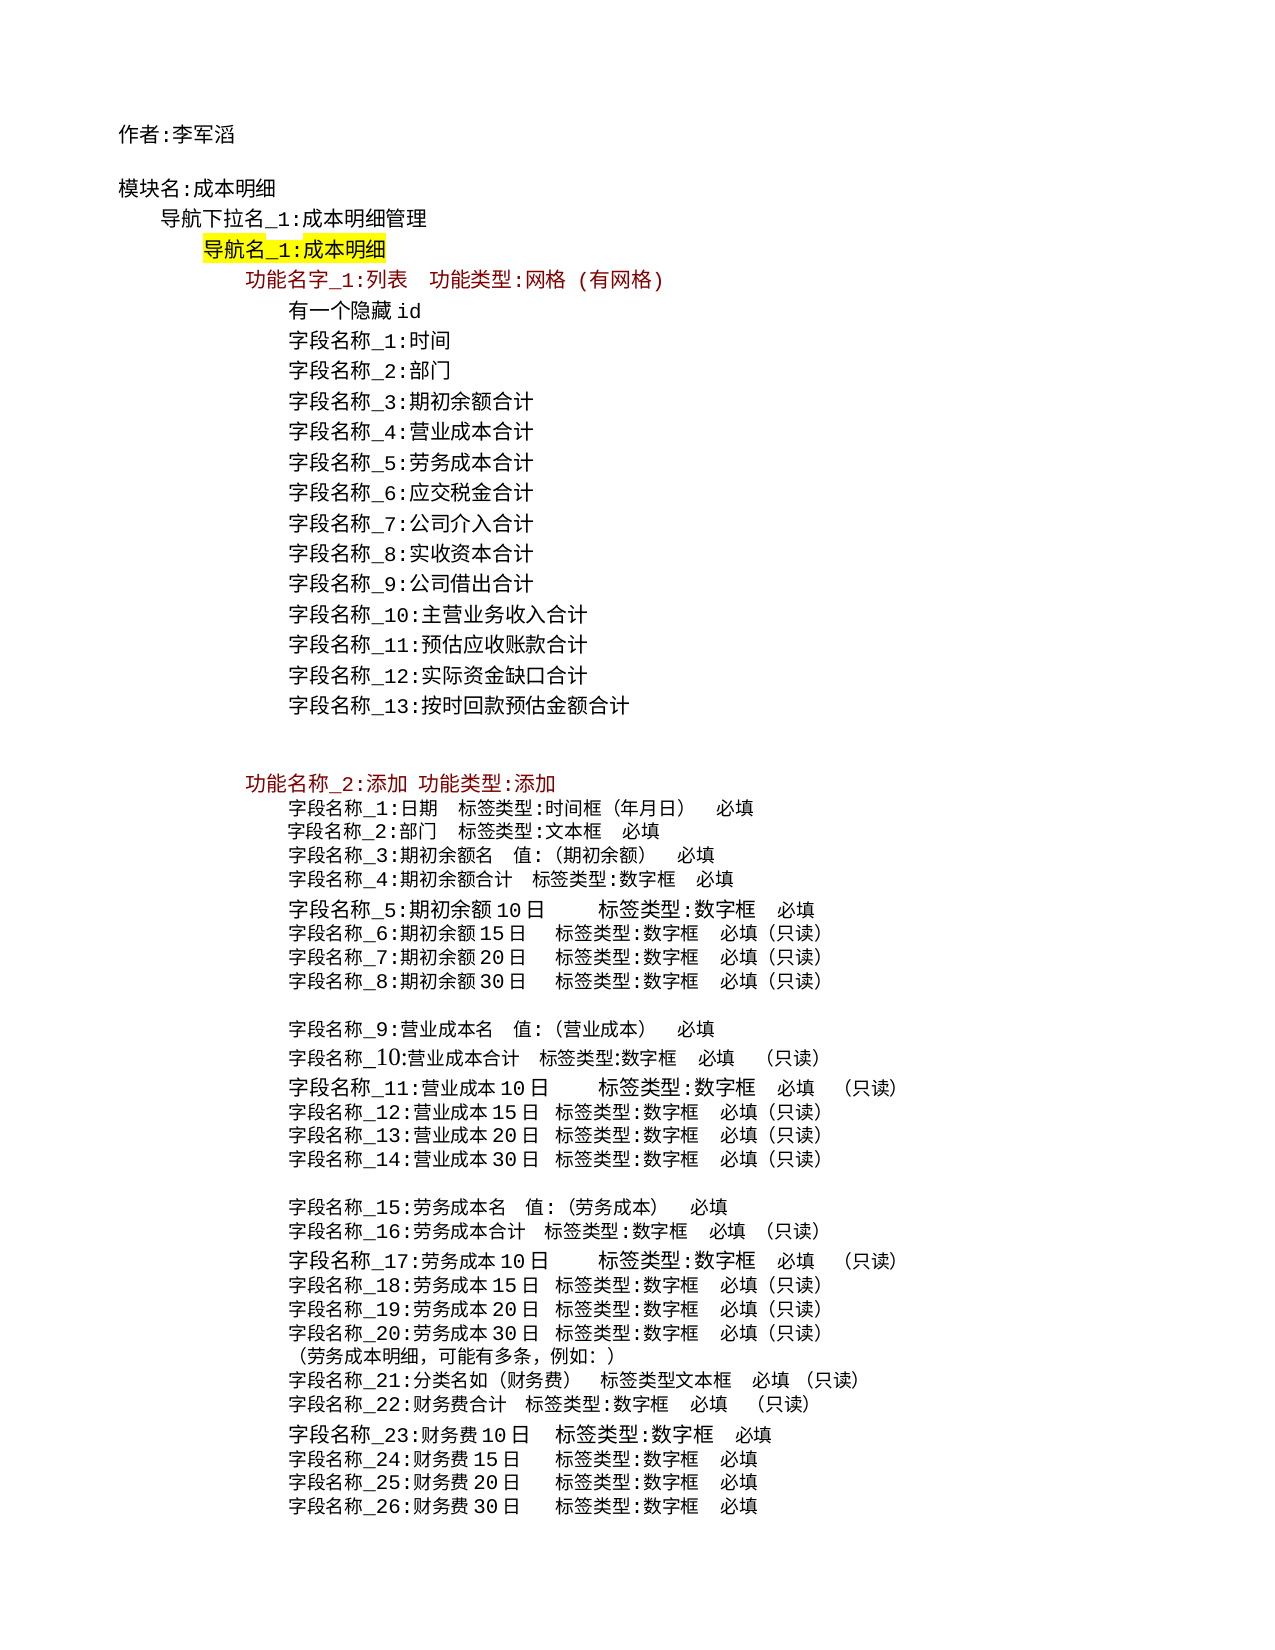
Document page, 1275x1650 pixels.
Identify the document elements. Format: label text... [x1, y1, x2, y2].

text 字段名称_19:劳务成本20日 标签类型:数字框 必填（只读） [118, 1299, 1157, 1322]
text 字段名称_16:劳务成本合计 标签类型:数字框 必填 （只读） [118, 1221, 1157, 1244]
text 字段名称_23:财务费10日 标签类型:数字框 必填 [118, 1418, 1157, 1448]
text 字段名称_8:期初余额30日 标签类型:数字框 必填（只读） [118, 971, 1157, 995]
text 字段名称_26:财务费30日 标签类型:数字框 必填 [118, 1496, 1157, 1520]
text 字段名称_9:公司借出合计 [118, 568, 1157, 598]
text 字段名称_11:预估应收账款合计 [118, 628, 1157, 659]
text 字段名称_6:应交税金合计 [118, 476, 1157, 507]
text 模块名:成本明细 [118, 172, 1157, 203]
text 字段名称_10:营业成本合计 标签类型:数字框 必填 （只读） [118, 1042, 1157, 1071]
text 字段名称_4:期初余额合计 标签类型:数字框 必填 [118, 869, 1157, 893]
text 字段名称_7:期初余额20日 标签类型:数字框 必填（只读） [118, 947, 1157, 971]
text 功能名字_1:列表 功能类型:网格 (有网格) [118, 263, 1157, 294]
text 字段名称_22:财务费合计 标签类型:数字框 必填 （只读） [118, 1394, 1157, 1418]
text 字段名称_14:营业成本30日 标签类型:数字框 必填（只读） [118, 1149, 1157, 1173]
text 字段名称_12:营业成本15日 标签类型:数字框 必填（只读） [118, 1101, 1157, 1125]
text 字段名称_1:日期 标签类型:时间框（年月日） 必填 [118, 797, 1157, 821]
text 作者:李军滔 [118, 118, 1157, 148]
text 字段名称_5:劳务成本合计 [118, 446, 1157, 476]
text 导航下拉名_1:成本明细管理 [118, 203, 1157, 233]
text 功能名称_2:添加 功能类型:添加 [118, 767, 1157, 797]
text 字段名称_2:部门 标签类型:文本框 必填 [118, 821, 1157, 845]
text 字段名称_18:劳务成本15日 标签类型:数字框 必填（只读） [118, 1275, 1157, 1299]
text 字段名称_11:营业成本10日 标签类型:数字框 必填 （只读） [118, 1071, 1157, 1101]
text 字段名称_4:营业成本合计 [118, 416, 1157, 446]
text 字段名称_15:劳务成本名 值:（劳务成本） 必填 [118, 1197, 1157, 1221]
text 字段名称_6:期初余额15日 标签类型:数字框 必填（只读） [118, 923, 1157, 947]
text 字段名称_21:分类名如（财务费） 标签类型文本框 必填 （只读） [118, 1370, 1157, 1394]
text 字段名称_12:实际资金缺口合计 [118, 659, 1157, 689]
text 字段名称_17:劳务成本10日 标签类型:数字框 必填 （只读） [118, 1244, 1157, 1275]
text 导航名_1:成本明细 [118, 233, 1157, 263]
text 字段名称_13:按时回款预估金额合计 [118, 689, 1157, 720]
text 有一个隐藏id [118, 294, 1157, 324]
text 字段名称_13:营业成本20日 标签类型:数字框 必填（只读） [118, 1125, 1157, 1149]
text 字段名称_24:财务费15日 标签类型:数字框 必填 [118, 1448, 1157, 1472]
text 字段名称_3:期初余额合计 [118, 385, 1157, 416]
text 字段名称_10:主营业务收入合计 [118, 598, 1157, 628]
text （劳务成本明细，可能有多条，例如：） [118, 1346, 1157, 1370]
text 字段名称_8:实收资本合计 [118, 537, 1157, 568]
text 字段名称_9:营业成本名 值:（营业成本） 必填 [118, 1018, 1157, 1042]
text 字段名称_20:劳务成本30日 标签类型:数字框 必填（只读） [118, 1322, 1157, 1346]
text 字段名称_7:公司介入合计 [118, 507, 1157, 537]
text 字段名称_25:财务费20日 标签类型:数字框 必填 [118, 1472, 1157, 1496]
text 字段名称_5:期初余额10日 标签类型:数字框 必填 [118, 893, 1157, 923]
text 字段名称_1:时间 [118, 324, 1157, 355]
text 字段名称_3:期初余额名 值:（期初余额） 必填 [118, 845, 1157, 869]
text 字段名称_2:部门 [118, 355, 1157, 385]
